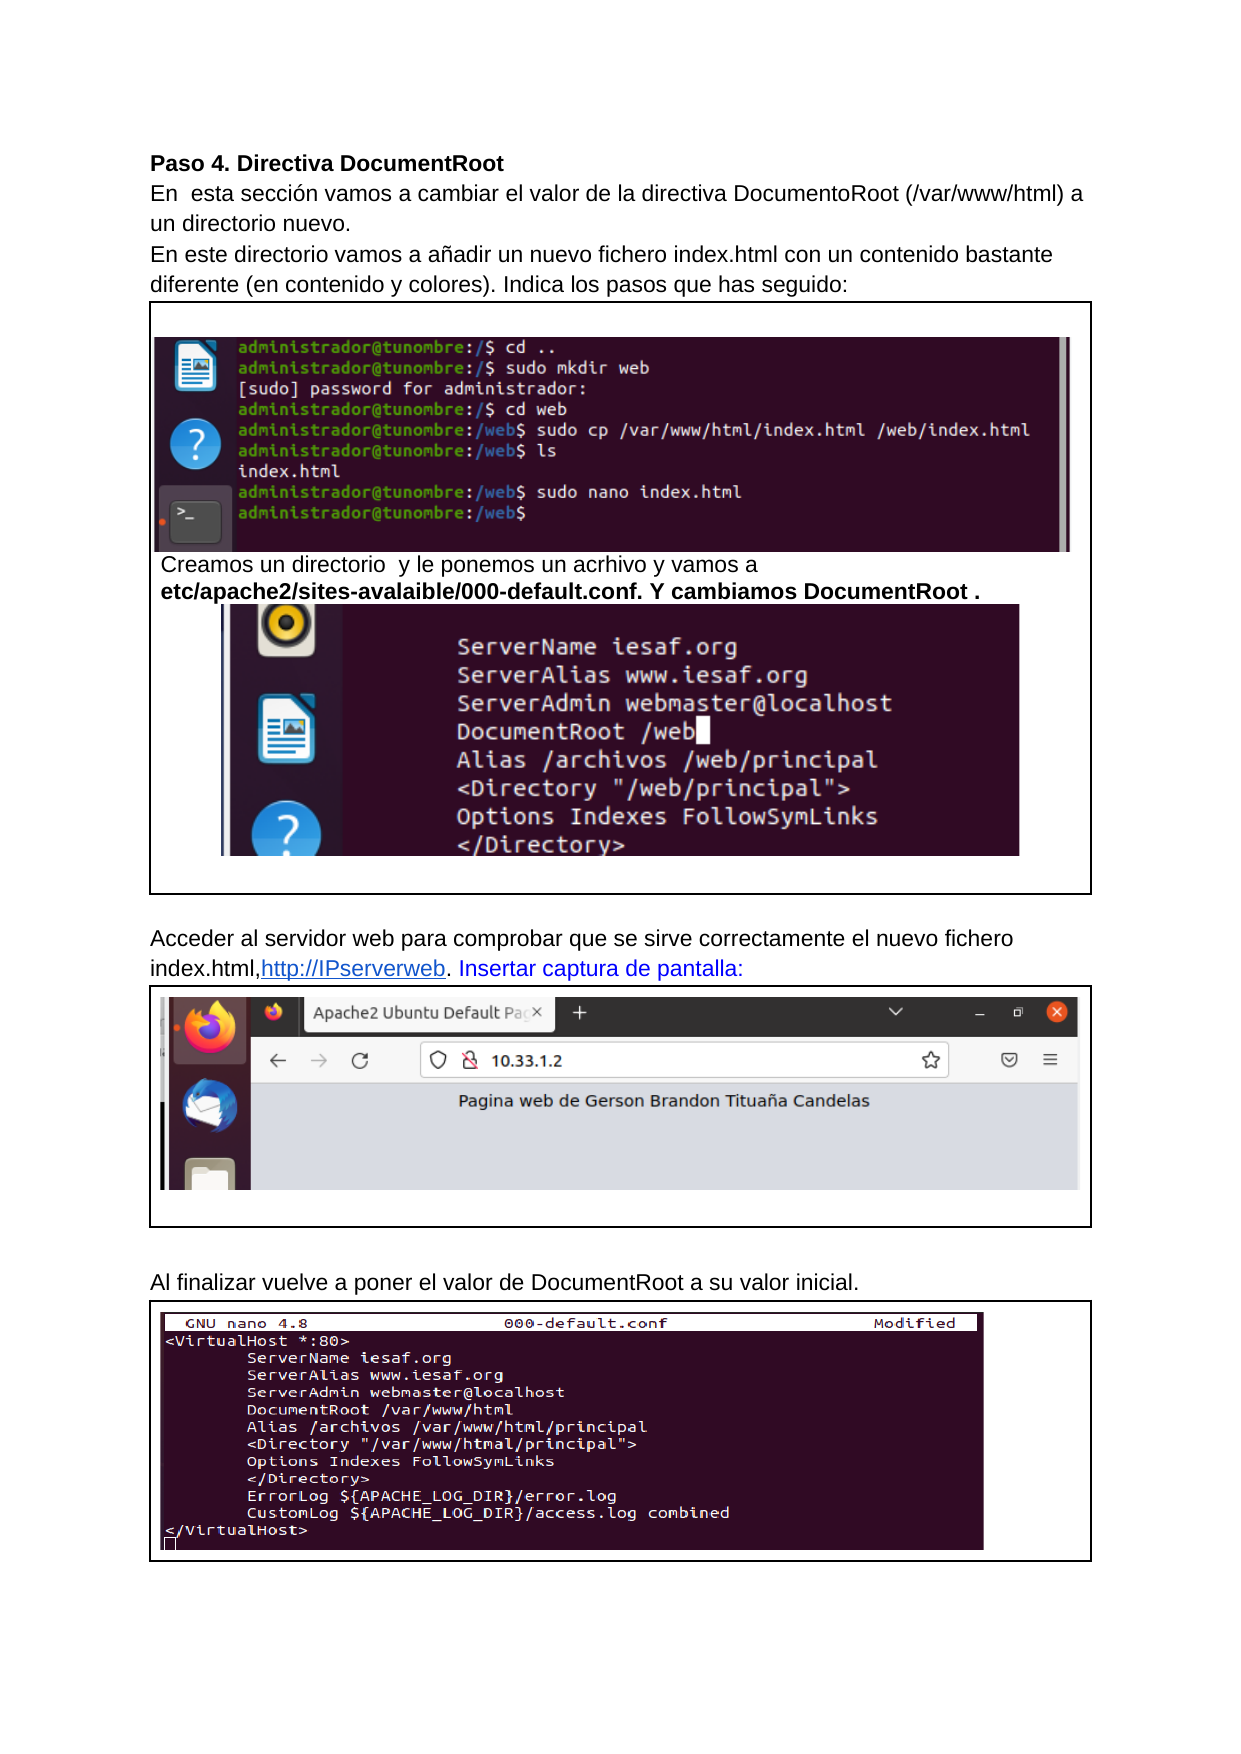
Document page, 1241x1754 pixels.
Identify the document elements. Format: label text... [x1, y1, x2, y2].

text En esta sección vamos a cambiar el valor de la directiva DocumentoRoot (/var/www/html) a un directorio nuevo. [150, 180, 1090, 237]
table_header [151, 1302, 1090, 1560]
text Paso 4. Directiva DocumentRoot [150, 150, 1090, 176]
table_header [151, 987, 1090, 1226]
picture [221, 604, 1020, 856]
text Acceder al servidor web para comprobar que se sirve correctamente el nuevo fichero index.html,http://IPserverweb. Insertar captura de pantalla: [150, 925, 1090, 981]
text Al finalizar vuelve a poner el valor de DocumentRoot a su valor inicial. [150, 1269, 1090, 1296]
text En este directorio vamos a añadir un nuevo fichero index.html con un contenido bastante diferente (en contenido y colores). Indica los pasos que has seguido: [150, 241, 1090, 297]
picture [151, 337, 1072, 552]
table_header Creamos un directorio y le ponemos un acrhivo y vamos a etc/apache2/sites-avalaible/000-default.conf. Y cambiamos DocumentRoot . [151, 303, 1090, 892]
picture [160, 997, 1080, 1190]
picture [766, 1312, 984, 1550]
